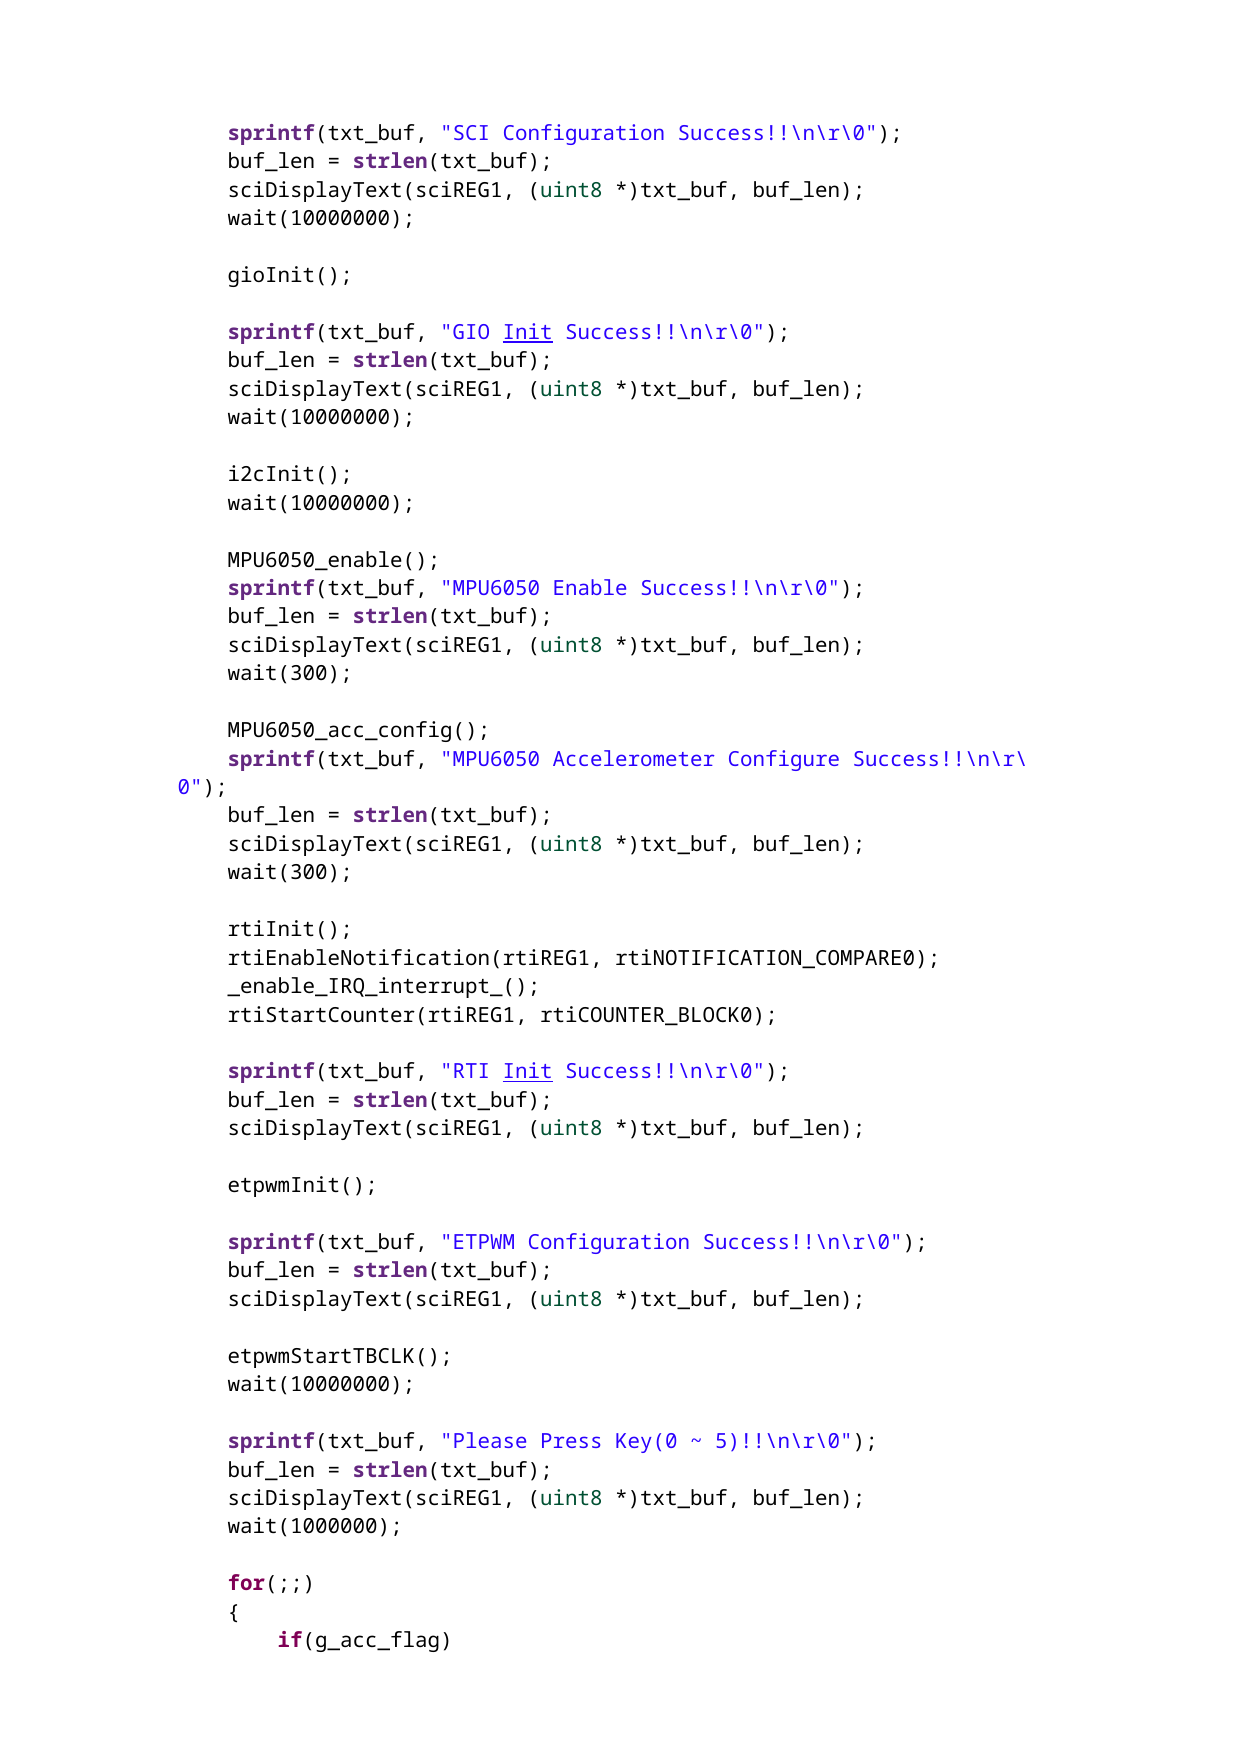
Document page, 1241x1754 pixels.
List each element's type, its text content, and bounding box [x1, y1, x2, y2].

text sprintf(txt_buf, "SCI Configuration Success!!\n\r\0"); [177, 118, 1063, 147]
text sprintf(txt_buf, "MPU6050 Enable Success!!\n\r\0"); [177, 573, 1063, 602]
text if(g_acc_flag) [177, 1625, 1063, 1654]
text gioInit(); [177, 260, 1063, 289]
text wait(10000000); [177, 203, 1063, 232]
text sciDisplayText(sciREG1, (uint8 *)txt_buf, buf_len); [177, 1284, 1063, 1312]
text buf_len = strlen(txt_buf); [177, 801, 1063, 829]
text rtiInit(); [177, 914, 1063, 943]
text wait(10000000); [177, 402, 1063, 431]
text wait(1000000); [177, 1512, 1063, 1540]
text i2cInit(); [177, 459, 1063, 488]
text rtiStartCounter(rtiREG1, rtiCOUNTER_BLOCK0); [177, 1000, 1063, 1028]
text MPU6050_acc_config(); [177, 715, 1063, 744]
text sprintf(txt_buf, "Please Press Key(0 ~ 5)!!\n\r\0"); [177, 1426, 1063, 1455]
text buf_len = strlen(txt_buf); [177, 1256, 1063, 1284]
text buf_len = strlen(txt_buf); [177, 1455, 1063, 1483]
text sciDisplayText(sciREG1, (uint8 *)txt_buf, buf_len); [177, 175, 1063, 203]
text _enable_IRQ_interrupt_(); [177, 971, 1063, 1000]
text sciDisplayText(sciREG1, (uint8 *)txt_buf, buf_len); [177, 1113, 1063, 1142]
text { [177, 1597, 1063, 1625]
text etpwmInit(); [177, 1170, 1063, 1199]
text sciDisplayText(sciREG1, (uint8 *)txt_buf, buf_len); [177, 630, 1063, 658]
text wait(300); [177, 857, 1063, 886]
text buf_len = strlen(txt_buf); [177, 602, 1063, 630]
text sprintf(txt_buf, "GIO Init Success!!\n\r\0"); [177, 317, 1063, 346]
text buf_len = strlen(txt_buf); [177, 1085, 1063, 1113]
text sciDisplayText(sciREG1, (uint8 *)txt_buf, buf_len); [177, 1483, 1063, 1512]
text sprintf(txt_buf, "ETPWM Configuration Success!!\n\r\0"); [177, 1227, 1063, 1256]
text sprintf(txt_buf, "MPU6050 Accelerometer Configure Success!!\n\r\0"); [177, 744, 1063, 801]
text sciDisplayText(sciREG1, (uint8 *)txt_buf, buf_len); [177, 829, 1063, 857]
text sprintf(txt_buf, "RTI Init Success!!\n\r\0"); [177, 1057, 1063, 1085]
text wait(300); [177, 658, 1063, 687]
text etpwmStartTBCLK(); [177, 1341, 1063, 1369]
text wait(10000000); [177, 488, 1063, 516]
text wait(10000000); [177, 1369, 1063, 1398]
text MPU6050_enable(); [177, 545, 1063, 573]
text sciDisplayText(sciREG1, (uint8 *)txt_buf, buf_len); [177, 374, 1063, 402]
text for(;;) [177, 1568, 1063, 1597]
text buf_len = strlen(txt_buf); [177, 346, 1063, 374]
text rtiEnableNotification(rtiREG1, rtiNOTIFICATION_COMPARE0); [177, 943, 1063, 971]
text buf_len = strlen(txt_buf); [177, 147, 1063, 175]
